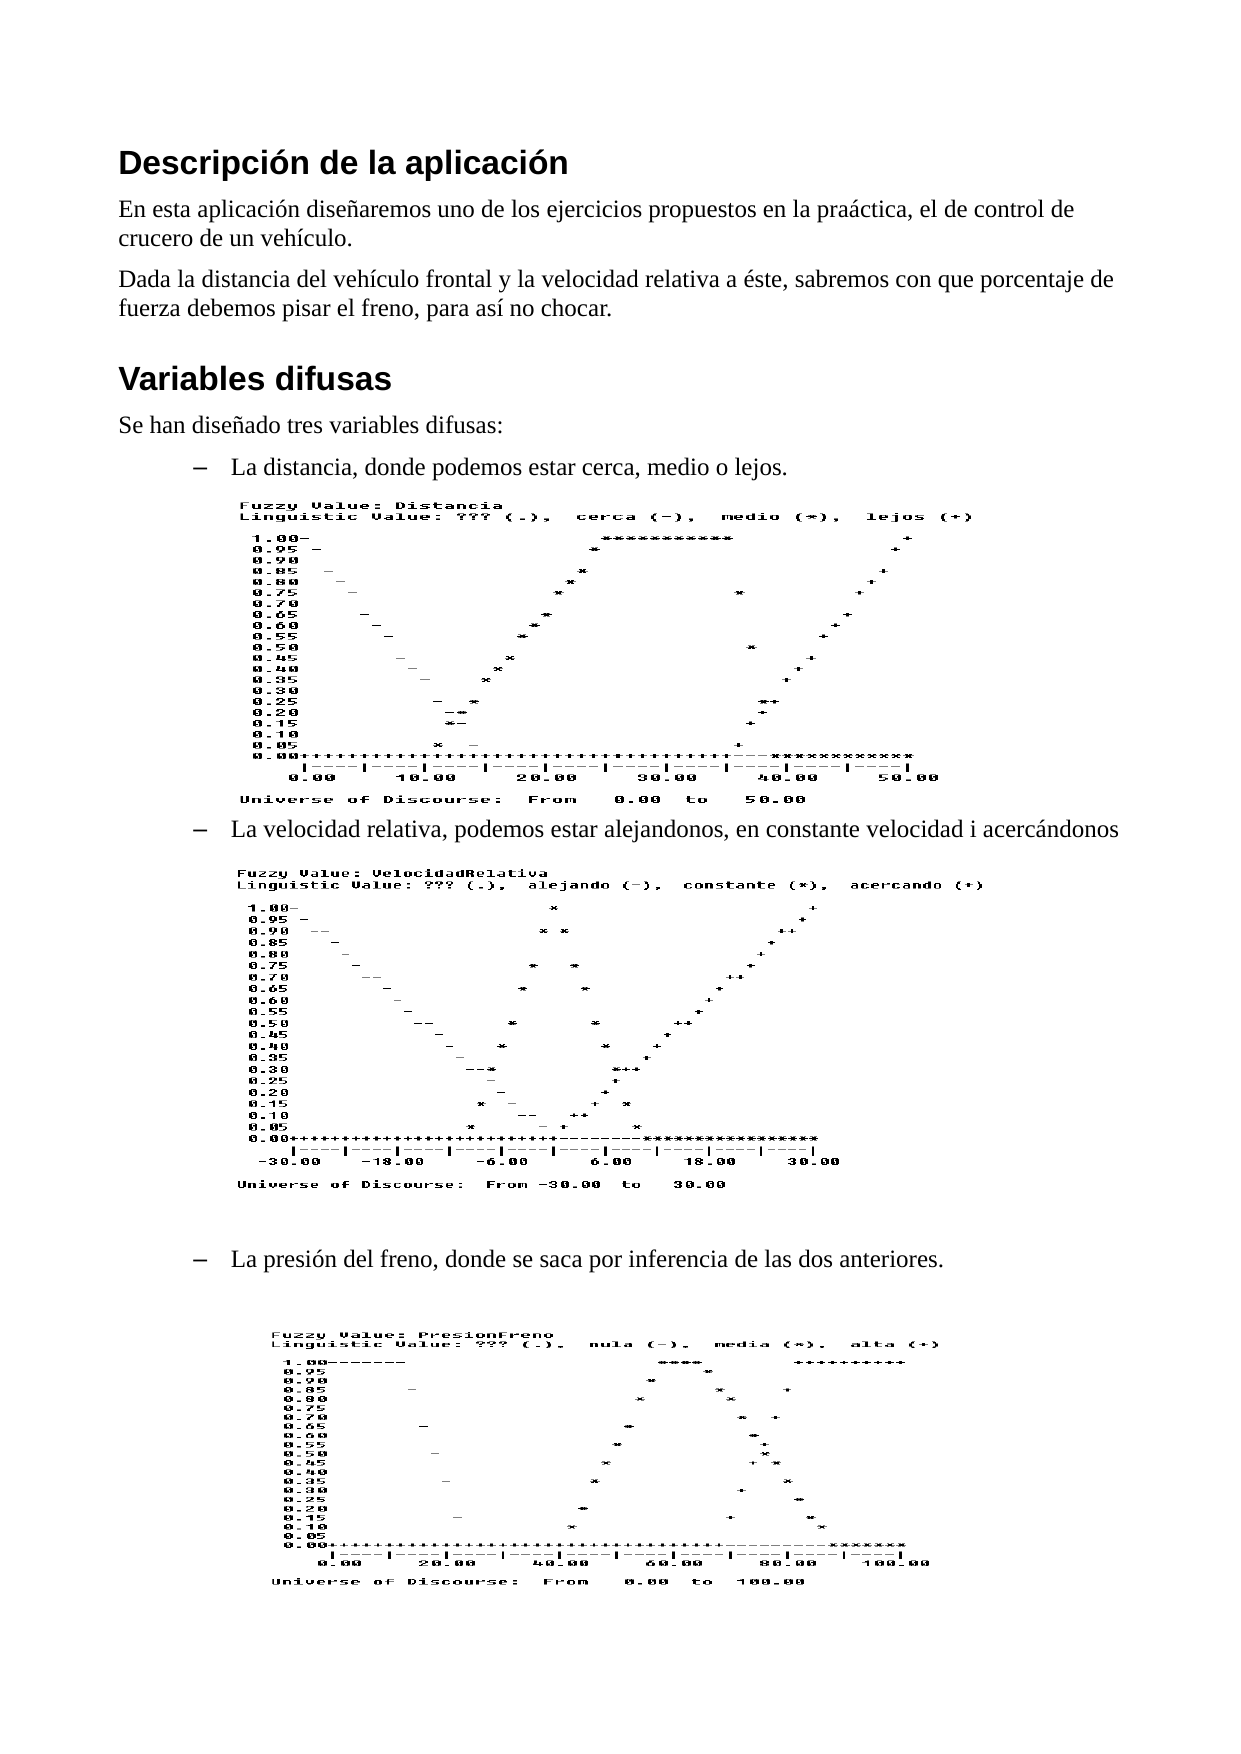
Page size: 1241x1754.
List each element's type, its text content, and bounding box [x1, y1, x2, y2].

picture [237, 855, 1003, 1203]
picture [240, 492, 1000, 814]
subtitle Descripción de la aplicación [118, 143, 1122, 182]
text Se han diseñado tres variables difusas: [118, 410, 1122, 439]
subtitle Variables difusas [118, 359, 1122, 398]
text En esta aplicación diseñaremos uno de los ejercicios propuestos en la praáctica, el de control de crucero de un vehículo. [118, 194, 1122, 252]
picture [272, 1326, 968, 1595]
text Dada la distancia del vehículo frontal y la velocidad relativa a éste, sabremos con que porcentaje de fuerza debemos pisar el freno, para así no chocar. [118, 264, 1122, 322]
list La distancia, donde podemos estar cerca, medio o lejos. [193, 452, 1122, 480]
list La velocidad relativa, podemos estar alejandonos, en constante velocidad i acercándonos [193, 493, 1122, 843]
list La presión del freno, donde se saca por inferencia de las dos anteriores. [193, 1244, 1122, 1273]
